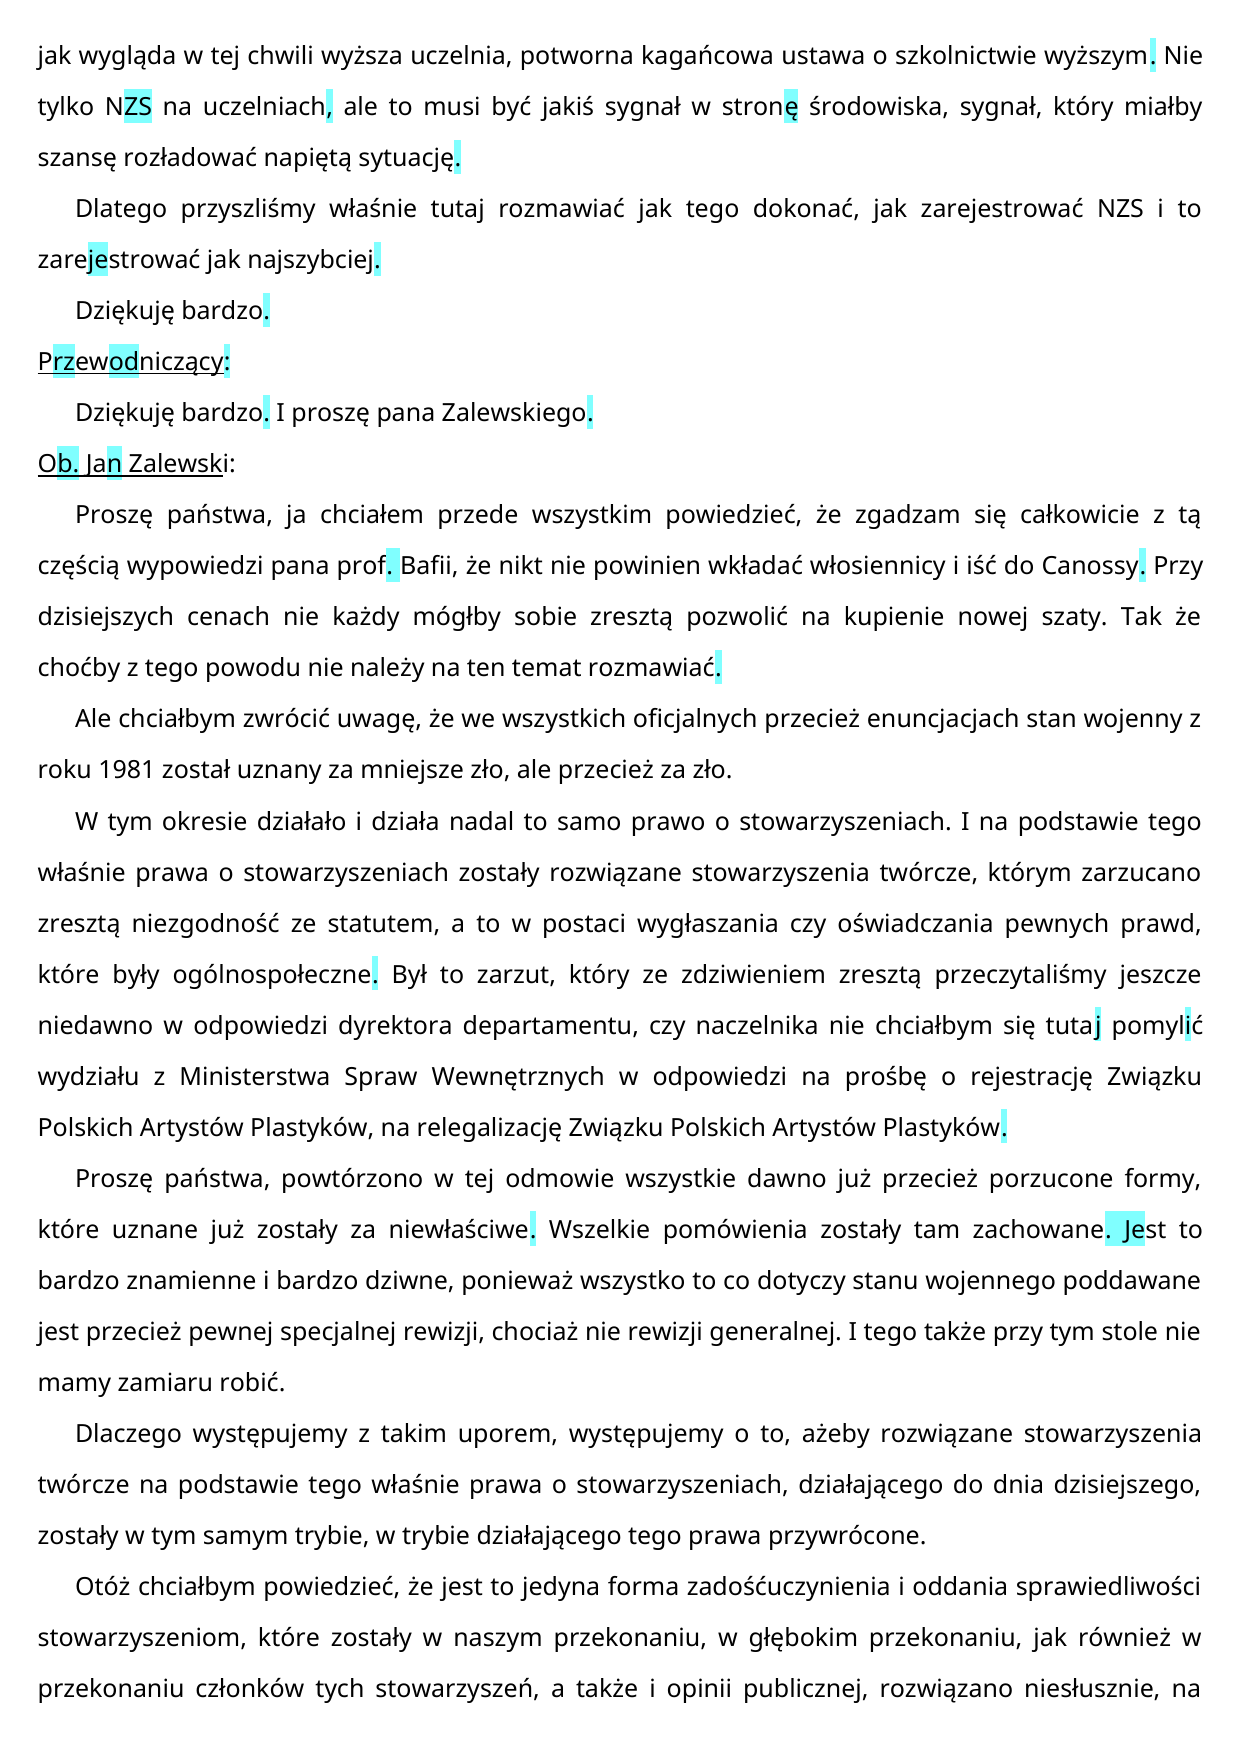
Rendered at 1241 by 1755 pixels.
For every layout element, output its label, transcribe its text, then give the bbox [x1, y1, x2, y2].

text Dlatego przyszliśmy właśnie tutaj rozmawiać jak tego dokonać, jak zarejestrować NZS i to zarejestrować jak najszybciej. [37, 191, 1203, 276]
text Proszę państwa, ja chciałem przede wszystkim powiedzieć, że zgadzam się całkowicie z tą częścią wypowiedzi pana prof. Bafii, że nikt nie powinien wkładać włosiennicy i iść do Canossy. Przy dzisiejszych cenach nie każdy mógłby sobie zresztą pozwolić na kupienie nowej szaty. Tak że choćby z tego powodu nie należy na ten temat rozmawiać. [37, 497, 1203, 684]
text Ale chciałbym zwrócić uwagę, że we wszystkich oficjalnych przecież enuncjacjach stan wojenny z roku 1981 został uznany za mniejsze zło, ale przecież za zło. [37, 701, 1203, 786]
text Dziękuję bardzo. [37, 293, 1203, 327]
text jak wygląda w tej chwili wyższa uczelnia, potworna kagańcowa ustawa o szkolnictwie wyższym. Nie tylko NZS na uczelniach, ale to musi być jakiś sygnał w stronę środowiska, sygnał, który miałby szansę rozładować napiętą sytuację. [37, 37, 1203, 174]
text Przewodniczący: [37, 344, 1203, 378]
text Dziękuję bardzo. I proszę pana Zalewskiego. [37, 395, 1203, 429]
text Ob. Jan Zalewski: [37, 446, 1203, 480]
text Otóż chciałbym powiedzieć, że jest to jedyna forma zadośćuczynienia i oddania sprawiedliwości stowarzyszeniom, które zostały w naszym przekonaniu, w głębokim przekonaniu, jak również w przekonaniu członków tych stowarzyszeń, a także i opinii publicznej, rozwiązano niesłusznie, na [37, 1569, 1203, 1705]
text Proszę państwa, powtórzono w tej odmowie wszystkie dawno już przecież porzucone formy, które uznane już zostały za niewłaściwe. Wszelkie pomówienia zostały tam zachowane. Jest to bardzo znamienne i bardzo dziwne, ponieważ wszystko to co dotyczy stanu wojennego poddawane jest przecież pewnej specjalnej rewizji, chociaż nie rewizji generalnej. I tego także przy tym stole nie mamy zamiaru robić. [37, 1160, 1203, 1399]
text Dlaczego występujemy z takim uporem, występujemy o to, ażeby rozwiązane stowarzyszenia twórcze na podstawie tego właśnie prawa o stowarzyszeniach, działającego do dnia dzisiejszego, zostały w tym samym trybie, w trybie działającego tego prawa przywrócone. [37, 1416, 1203, 1552]
text W tym okresie działało i działa nadal to samo prawo o stowarzyszeniach. I na podstawie tego właśnie prawa o stowarzyszeniach zostały rozwiązane stowarzyszenia twórcze, którym zarzucano zresztą niezgodność ze statutem, a to w postaci wygłaszania czy oświadczania pewnych prawd, które były ogólnospołeczne. Był to zarzut, który ze zdziwieniem zresztą przeczytaliśmy jeszcze niedawno w odpowiedzi dyrektora departamentu, czy naczelnika nie chciałbym się tutaj pomylić wydziału z Ministerstwa Spraw Wewnętrznych w odpowiedzi na prośbę o rejestrację Związku Polskich Artystów Plastyków, na relegalizację Związku Polskich Artystów Plastyków. [37, 803, 1203, 1143]
